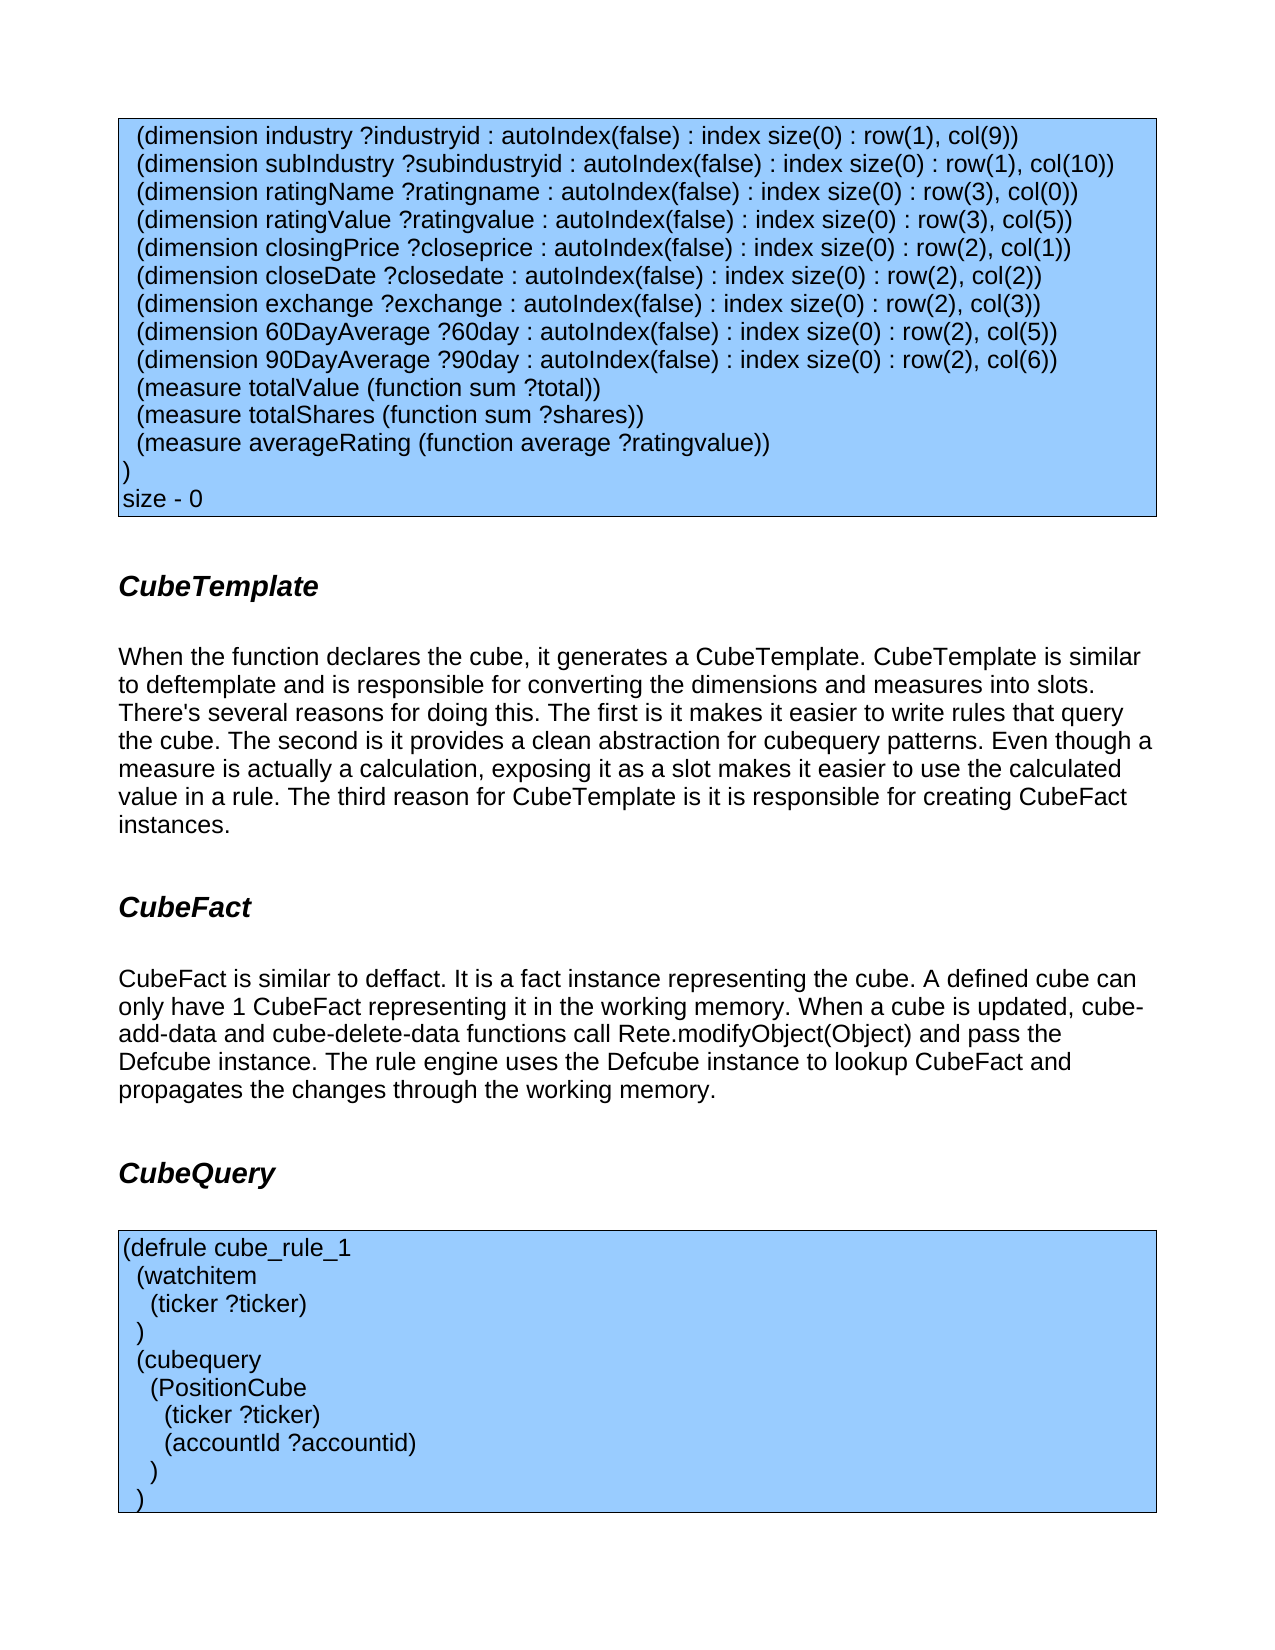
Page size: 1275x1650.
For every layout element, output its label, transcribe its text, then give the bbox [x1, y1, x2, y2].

text (cubequery [119, 1341, 1156, 1369]
text CubeFact is similar to deffact. It is a fact instance representing the cube. A defined cube can only have 1 CubeFact representing it in the working memory. When a cube is updated, cube-add-data and cube-delete-data functions call Rete.modifyObject(Object) and pass the Defcube instance. The rule engine uses the Defcube instance to lookup CubeFact and propagates the changes through the working memory. [118, 964, 1157, 1104]
text (measure totalValue (function sum ?total)) [119, 369, 1156, 397]
text (ticker ?ticker) [119, 1397, 1156, 1425]
text (accountId ?accountid) [119, 1425, 1156, 1453]
text (dimension 90DayAverage ?90day : autoIndex(false) : index size(0) : row(2), col(6)) [119, 341, 1156, 369]
text (dimension exchange ?exchange : autoIndex(false) : index size(0) : row(2), col(3)) [119, 286, 1156, 313]
text ) [119, 1313, 1156, 1341]
subtitle CubeTemplate [118, 570, 1157, 603]
text When the function declares the cube, it generates a CubeTemplate. CubeTemplate is similar to deftemplate and is responsible for converting the dimensions and measures into slots. There's several reasons for doing this. The first is it makes it easier to write rules that query the cube. The second is it provides a clean abstraction for cubequery patterns. Even though a measure is actually a calculation, exposing it as a slot makes it easier to use the calculated value in a rule. The third reason for CubeTemplate is it is responsible for creating CubeFact instances. [118, 643, 1157, 838]
text (dimension subIndustry ?subindustryid : autoIndex(false) : index size(0) : row(1), col(10)) [119, 146, 1156, 174]
text (dimension ratingValue ?ratingvalue : autoIndex(false) : index size(0) : row(3), col(5)) [119, 202, 1156, 230]
text (PositionCube [119, 1369, 1156, 1397]
text ) [119, 1453, 1156, 1481]
text (dimension ratingName ?ratingname : autoIndex(false) : index size(0) : row(3), col(0)) [119, 174, 1156, 202]
text (dimension closeDate ?closedate : autoIndex(false) : index size(0) : row(2), col(2)) [119, 258, 1156, 286]
text (measure averageRating (function average ?ratingvalue)) [119, 425, 1156, 453]
text (dimension industry ?industryid : autoIndex(false) : index size(0) : row(1), col(9)) [119, 119, 1156, 146]
text size - 0 [119, 481, 1156, 516]
text (dimension 60DayAverage ?60day : autoIndex(false) : index size(0) : row(2), col(5)) [119, 313, 1156, 341]
text ) [119, 1481, 1156, 1512]
text (dimension closingPrice ?closeprice : autoIndex(false) : index size(0) : row(2), col(1)) [119, 230, 1156, 258]
text (ticker ?ticker) [119, 1286, 1156, 1313]
text (watchitem [119, 1258, 1156, 1286]
text ) [119, 453, 1156, 481]
subtitle CubeQuery [118, 1157, 1157, 1189]
text (measure totalShares (function sum ?shares)) [119, 397, 1156, 425]
subtitle CubeFact [118, 891, 1157, 924]
text (defrule cube_rule_1 [119, 1231, 1156, 1258]
